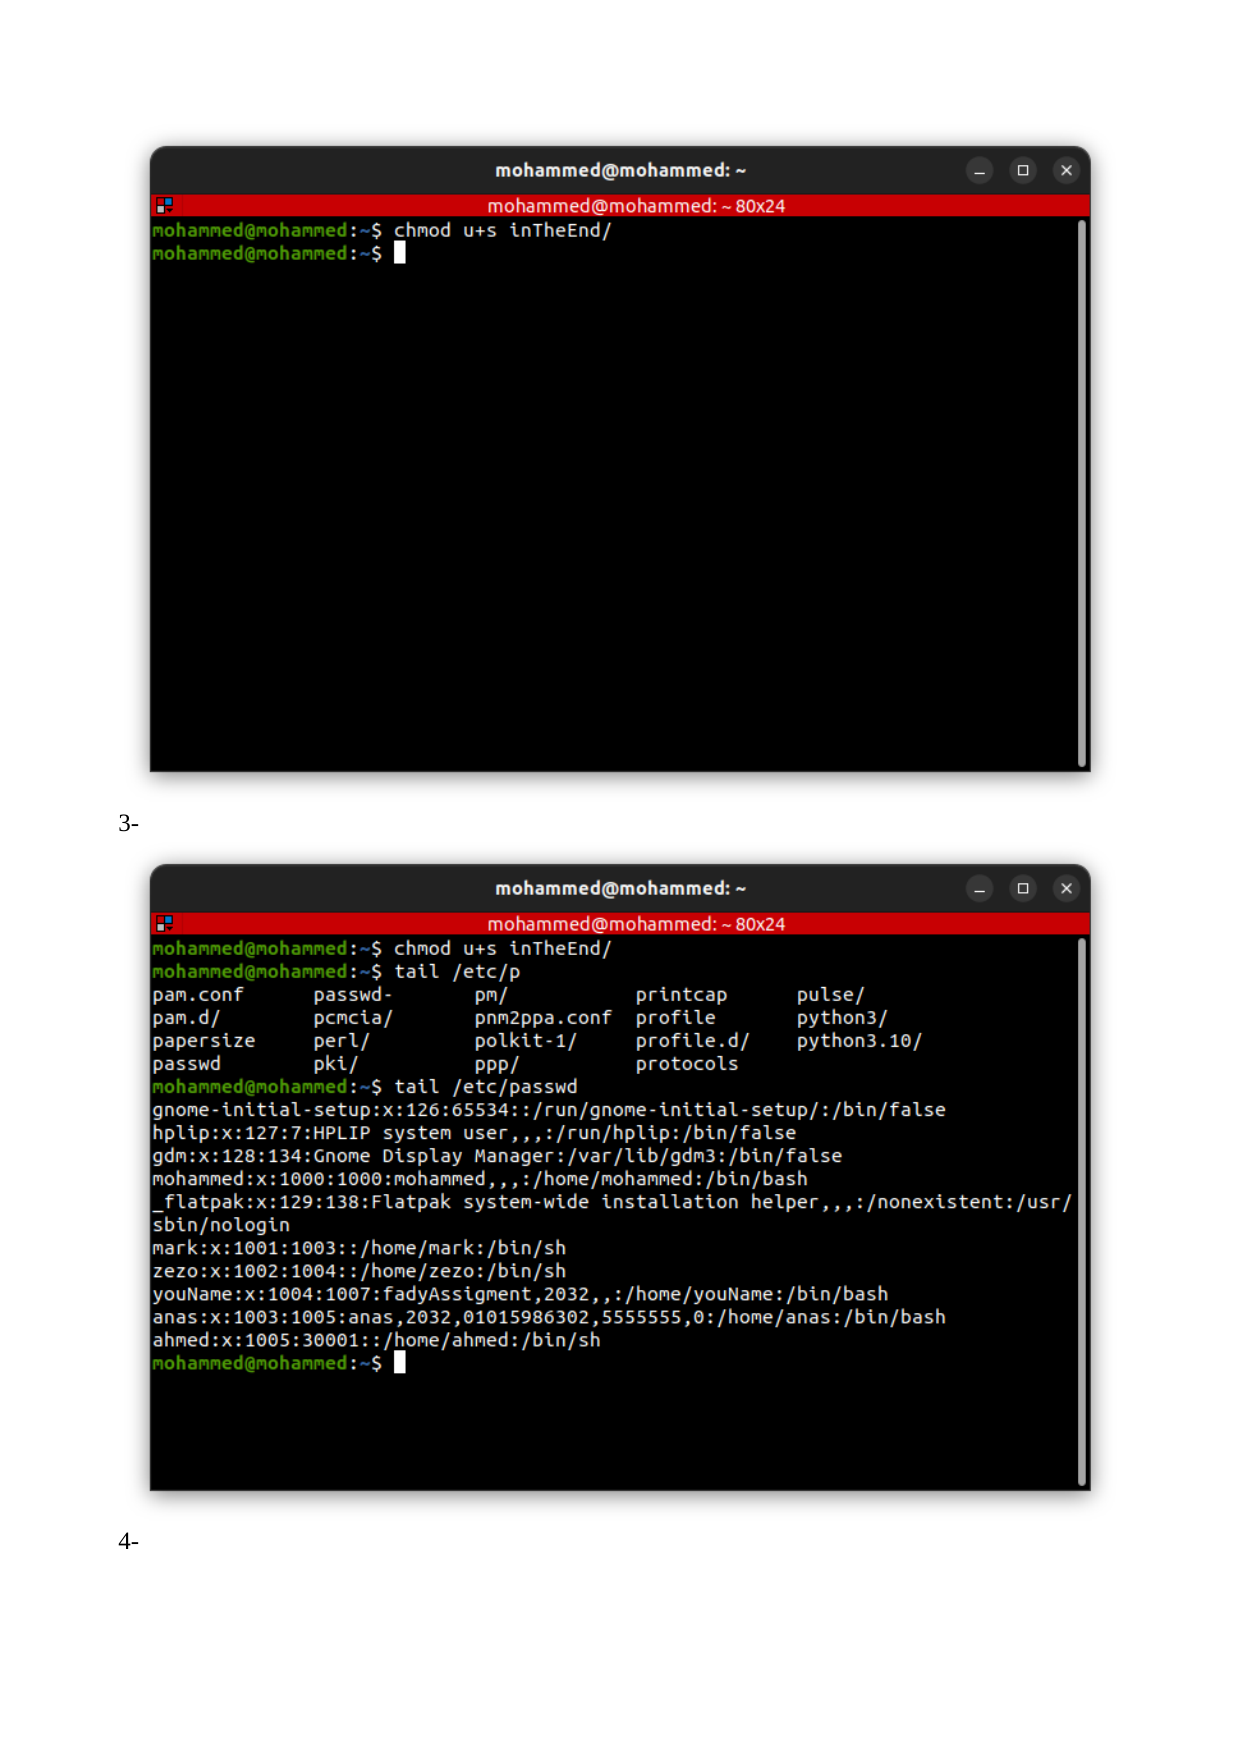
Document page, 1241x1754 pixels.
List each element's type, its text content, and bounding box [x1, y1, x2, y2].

picture [118, 118, 1123, 808]
picture [118, 836, 1123, 1527]
text 4- [118, 1527, 1122, 1555]
text 3- [118, 808, 1122, 836]
